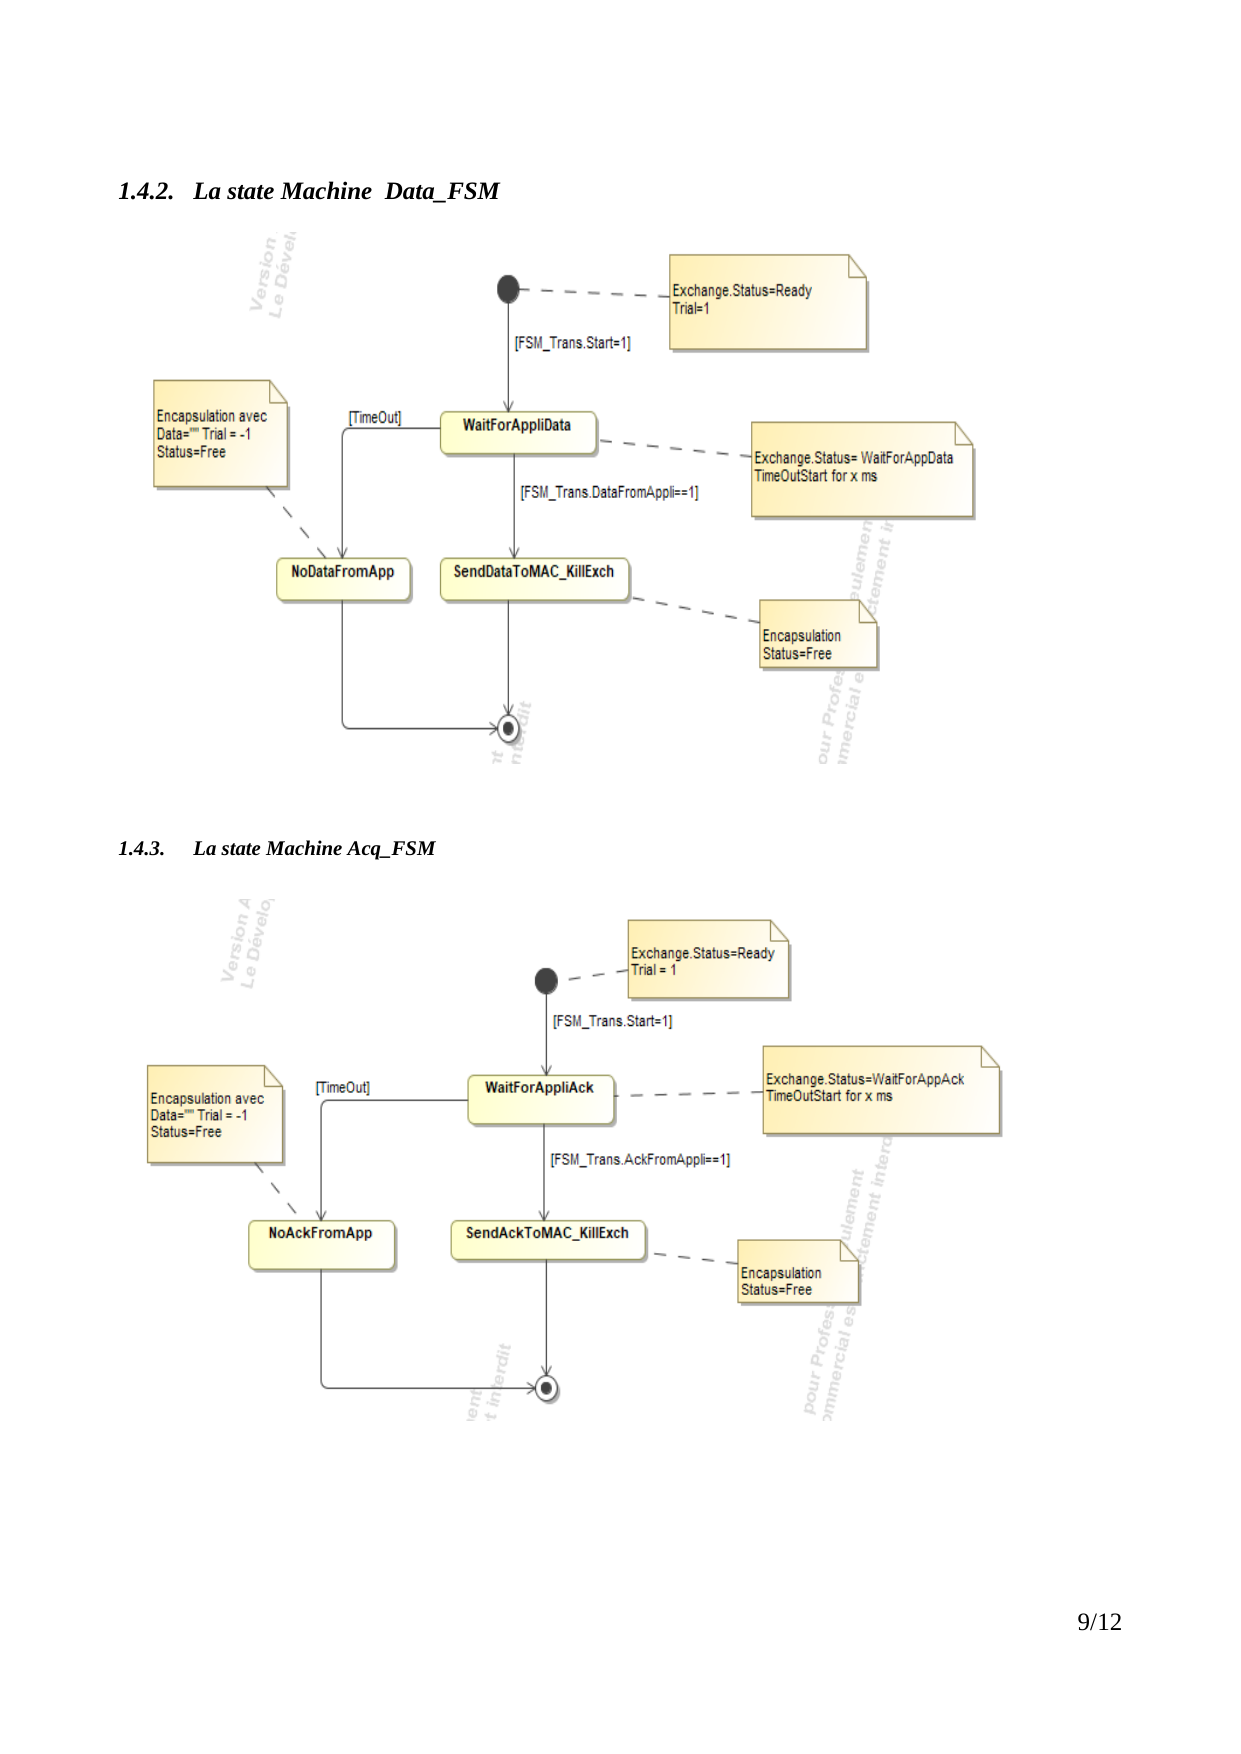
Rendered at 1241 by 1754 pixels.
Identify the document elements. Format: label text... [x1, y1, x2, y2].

subtitle La state Machine Acq_FSM [118, 836, 1122, 860]
subtitle La state Machine Data_FSM [118, 176, 1122, 205]
